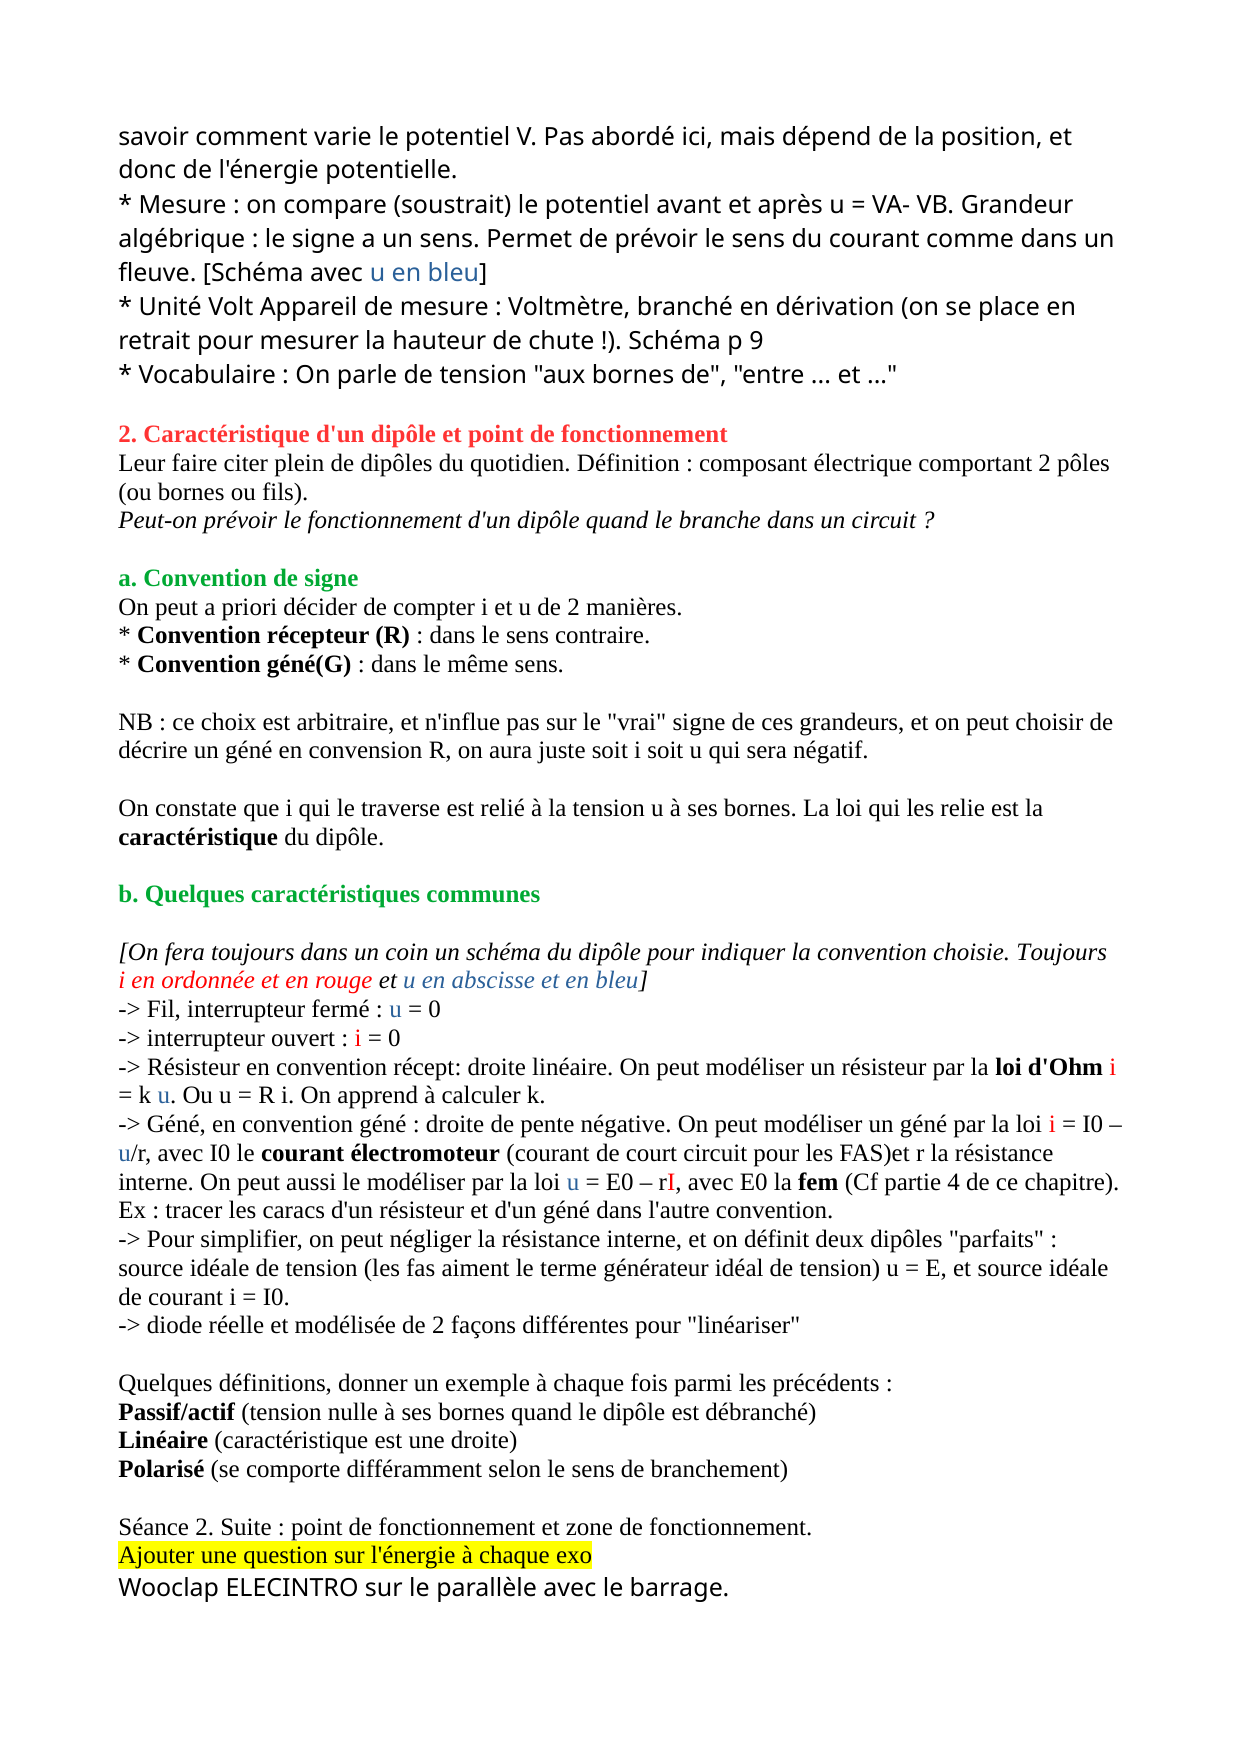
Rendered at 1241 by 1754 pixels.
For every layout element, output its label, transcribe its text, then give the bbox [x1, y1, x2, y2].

text -> Pour simplifier, on peut négliger la résistance interne, et on définit deux dipôles "parfaits" : source idéale de tension (les fas aiment le terme générateur idéal de tension) u = E, et source idéale de courant i = I0. [118, 1224, 1122, 1311]
text On constate que i qui le traverse est relié à la tension u à ses bornes. La loi qui les relie est la caractéristique du dipôle. [118, 793, 1122, 851]
text Peut-on prévoir le fonctionnement d'un dipôle quand le branche dans un circuit ? [118, 506, 1122, 534]
text b. Quelques caractéristiques communes [118, 879, 1122, 908]
text Quelques définitions, donner un exemple à chaque fois parmi les précédents : [118, 1368, 1122, 1397]
text Ajouter une question sur l'énergie à chaque exo [118, 1541, 1122, 1569]
text * Vocabulaire : On parle de tension "aux bornes de", "entre ... et ..." [118, 357, 1122, 391]
text [On fera toujours dans un coin un schéma du dipôle pour indiquer la convention choisie. Toujours i en ordonnée et en rouge et u en abscisse et en bleu] [118, 937, 1122, 994]
text -> diode réelle et modélisée de 2 façons différentes pour "linéariser" [118, 1311, 1122, 1339]
text a. Convention de signe [118, 563, 1122, 592]
text 2. Caractéristique d'un dipôle et point de fonctionnement [118, 419, 1122, 448]
text -> Résisteur en convention récept: droite linéaire. On peut modéliser un résisteur par la loi d'Ohm i = k u. Ou u = R i. On apprend à calculer k. [118, 1052, 1122, 1109]
text Séance 2. Suite : point de fonctionnement et zone de fonctionnement. [118, 1512, 1122, 1541]
text -> interrupteur ouvert : i = 0 [118, 1023, 1122, 1052]
text Passif/actif (tension nulle à ses bornes quand le dipôle est débranché) [118, 1397, 1122, 1426]
text Leur faire citer plein de dipôles du quotidien. Définition : composant électrique comportant 2 pôles (ou bornes ou fils). [118, 448, 1122, 506]
text Linéaire (caractéristique est une droite) [118, 1426, 1122, 1454]
text On peut a priori décider de compter i et u de 2 manières. [118, 592, 1122, 621]
text Polarisé (se comporte différamment selon le sens de branchement) [118, 1454, 1122, 1483]
text * Convention géné(G) : dans le même sens. [118, 649, 1122, 678]
text NB : ce choix est arbitraire, et n'influe pas sur le "vrai" signe de ces grandeurs, et on peut choisir de décrire un géné en convension R, on aura juste soit i soit u qui sera négatif. [118, 707, 1122, 764]
text * Convention récepteur (R) : dans le sens contraire. [118, 621, 1122, 649]
text * Unité Volt Appareil de mesure : Voltmètre, branché en dérivation (on se place en retrait pour mesurer la hauteur de chute !). Schéma p 9 [118, 288, 1122, 357]
text * Mesure : on compare (soustrait) le potentiel avant et après u = VA- VB. Grandeur algébrique : le signe a un sens. Permet de prévoir le sens du courant comme dans un fleuve. [Schéma avec u en bleu] [118, 186, 1122, 288]
text savoir comment varie le potentiel V. Pas abordé ici, mais dépend de la position, et donc de l'énergie potentielle. [118, 118, 1122, 186]
text Wooclap ELECINTRO sur le parallèle avec le barrage. [118, 1569, 1122, 1603]
text Ex : tracer les caracs d'un résisteur et d'un géné dans l'autre convention. [118, 1196, 1122, 1224]
text -> Fil, interrupteur fermé : u = 0 [118, 994, 1122, 1023]
text -> Géné, en convention géné : droite de pente négative. On peut modéliser un géné par la loi i = I0 – u/r, avec I0 le courant électromoteur (courant de court circuit pour les FAS)et r la résistance interne. On peut aussi le modéliser par la loi u = E0 – rI, avec E0 la fem (Cf partie 4 de ce chapitre). [118, 1109, 1122, 1196]
